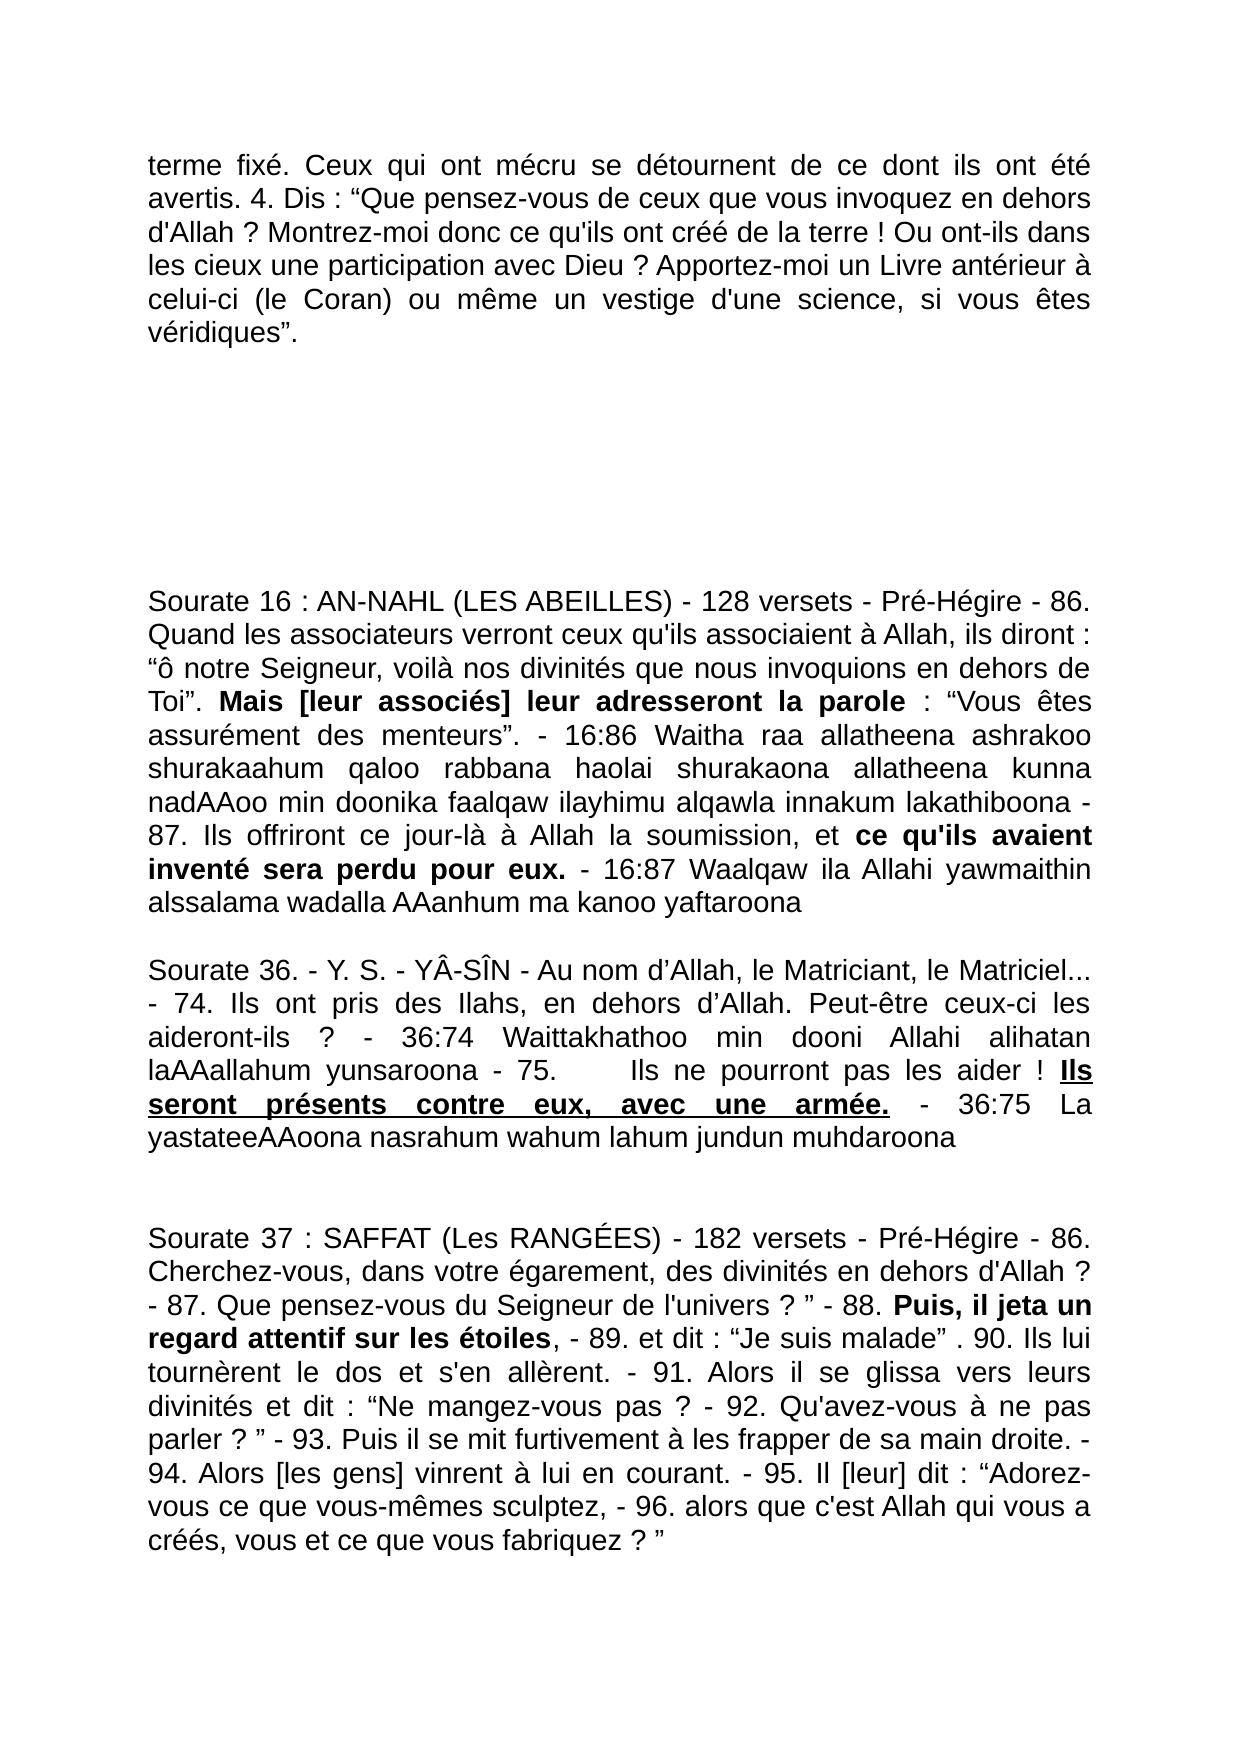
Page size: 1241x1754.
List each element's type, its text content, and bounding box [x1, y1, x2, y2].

text Sourate 36. - Y. S. - YÂ-SÎN - Au nom d’Allah, le Matriciant, le Matriciel... - 74. Ils ont pris des Ilahs, en dehors d’Allah. Peut-être ceux-ci les aideront-ils ? - 36:74 Waittakhathoo min dooni Allahi alihatan laAAallahum yunsaroona - 75. Ils ne pourront pas les aider ! Ils seront présents contre eux, avec une armée. - 36:75 La yastateeAAoona nasrahum wahum lahum jundun muhdaroona [148, 953, 1093, 1154]
text Sourate 37 : SAFFAT (Les RANGÉES) - 182 versets - Pré-Hégire - 86. Cherchez-vous, dans votre égarement, des divinités en dehors d'Allah ? - 87. Que pensez-vous du Seigneur de l'univers ? ” - 88. Puis, il jeta un regard attentif sur les étoiles, - 89. et dit : “Je suis malade” . 90. Ils lui tournèrent le dos et s'en allèrent. - 91. Alors il se glissa vers leurs divinités et dit : “Ne mangez-vous pas ? - 92. Qu'avez-vous à ne pas parler ? ” - 93. Puis il se mit furtivement à les frapper de sa main droite. - 94. Alors [les gens] vinrent à lui en courant. - 95. Il [leur] dit : “Adorez-vous ce que vous-mêmes sculptez, - 96. alors que c'est Allah qui vous a créés, vous et ce que vous fabriquez ? ” [148, 1221, 1093, 1556]
text terme fixé. Ceux qui ont mécru se détournent de ce dont ils ont été avertis. 4. Dis : “Que pensez-vous de ceux que vous invoquez en dehors d'Allah ? Montrez-moi donc ce qu'ils ont créé de la terre ! Ou ont-ils dans les cieux une participation avec Dieu ? Apportez-moi un Livre antérieur à celui-ci (le Coran) ou même un vestige d'une science, si vous êtes véridiques”. [148, 148, 1093, 349]
text Sourate 16 : AN-NAHL (LES ABEILLES) - 128 versets - Pré-Hégire - 86. Quand les associateurs verront ceux qu'ils associaient à Allah, ils diront : “ô notre Seigneur, voilà nos divinités que nous invoquions en dehors de Toi”. Mais [leur associés] leur adresseront la parole : “Vous êtes assurément des menteurs”. - 16:86 Waitha raa allatheena ashrakoo shurakaahum qaloo rabbana haolai shurakaona allatheena kunna nadAAoo min doonika faalqaw ilayhimu alqawla innakum lakathiboona - 87. Ils offriront ce jour-là à Allah la soumission, et ce qu'ils avaient inventé sera perdu pour eux. - 16:87 Waalqaw ila Allahi yawmaithin alssalama wadalla AAanhum ma kanoo yaftaroona [148, 584, 1093, 919]
